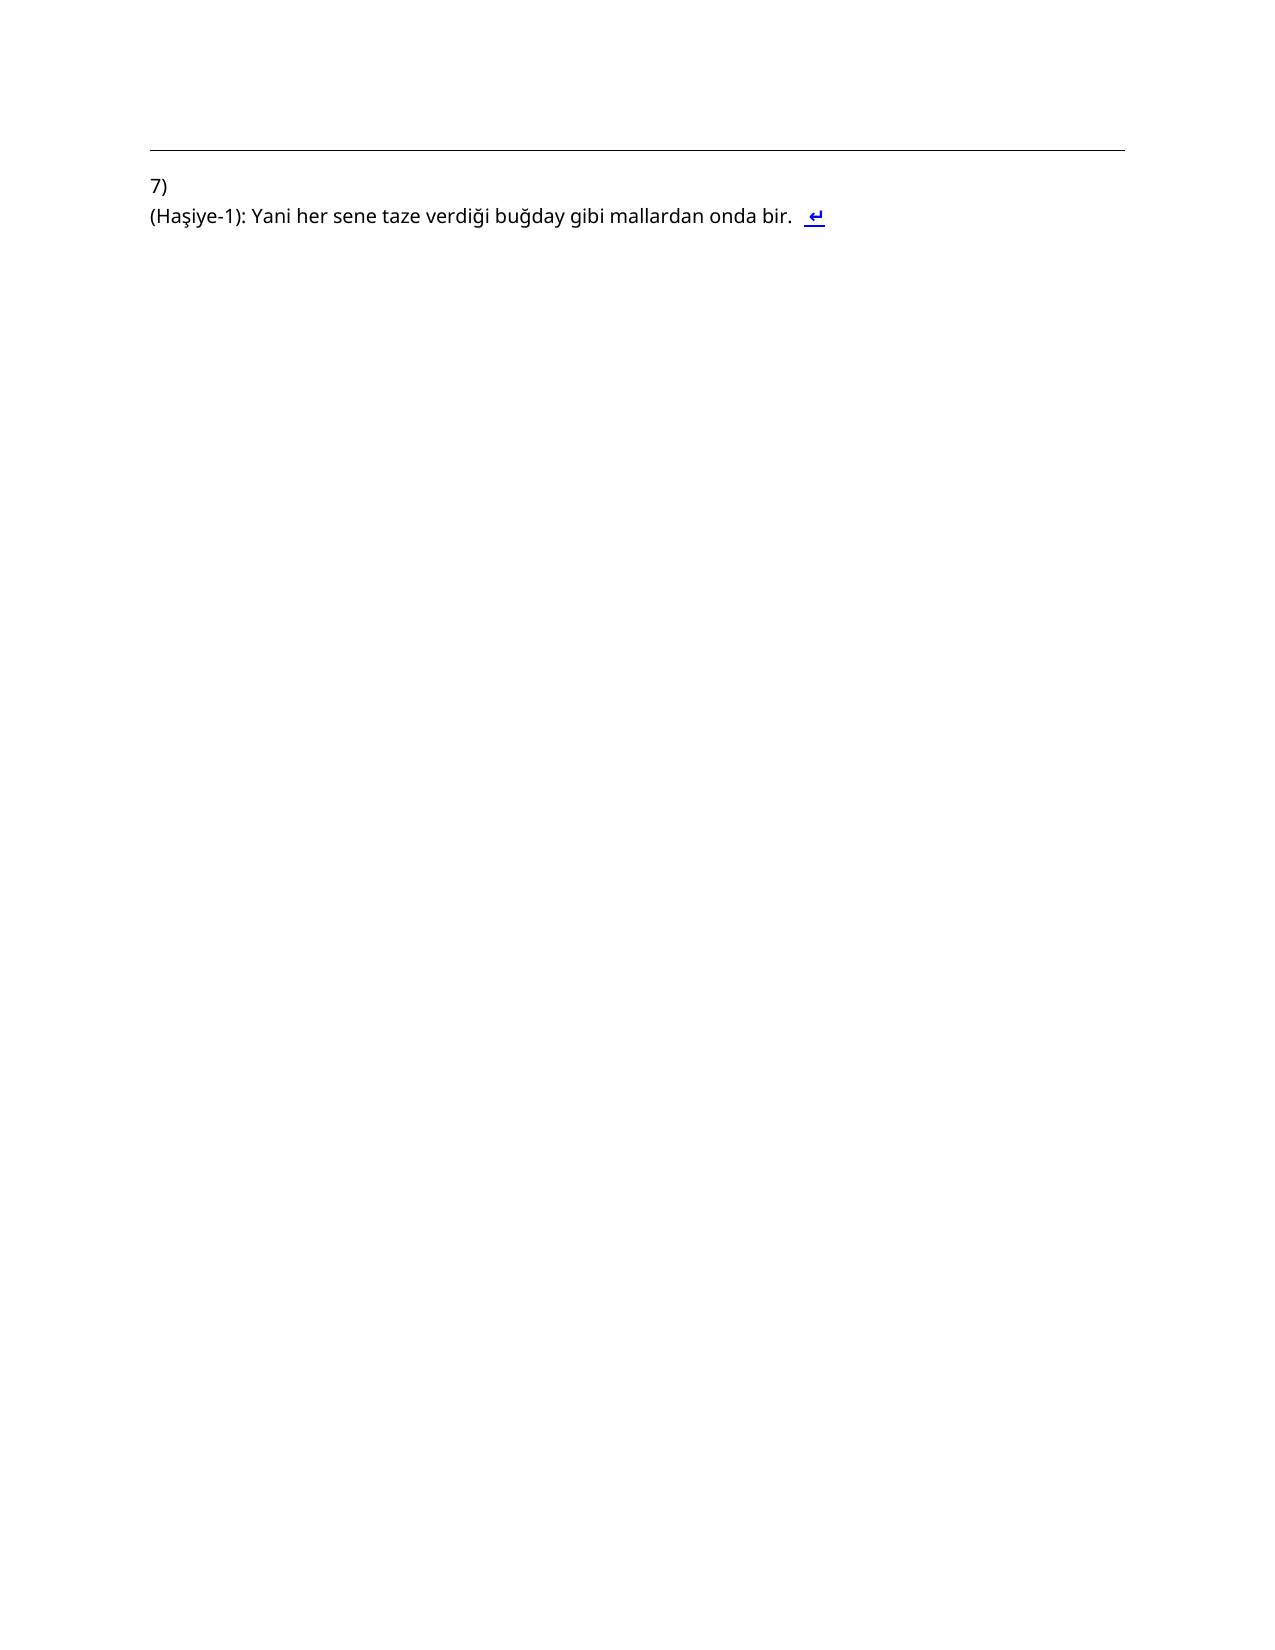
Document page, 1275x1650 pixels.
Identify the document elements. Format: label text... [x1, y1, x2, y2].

text 7) [150, 151, 1125, 199]
text (Haşiye-1): Yani her sene taze verdiği buğday gibi mallardan onda bir. ↵ [150, 199, 1125, 229]
